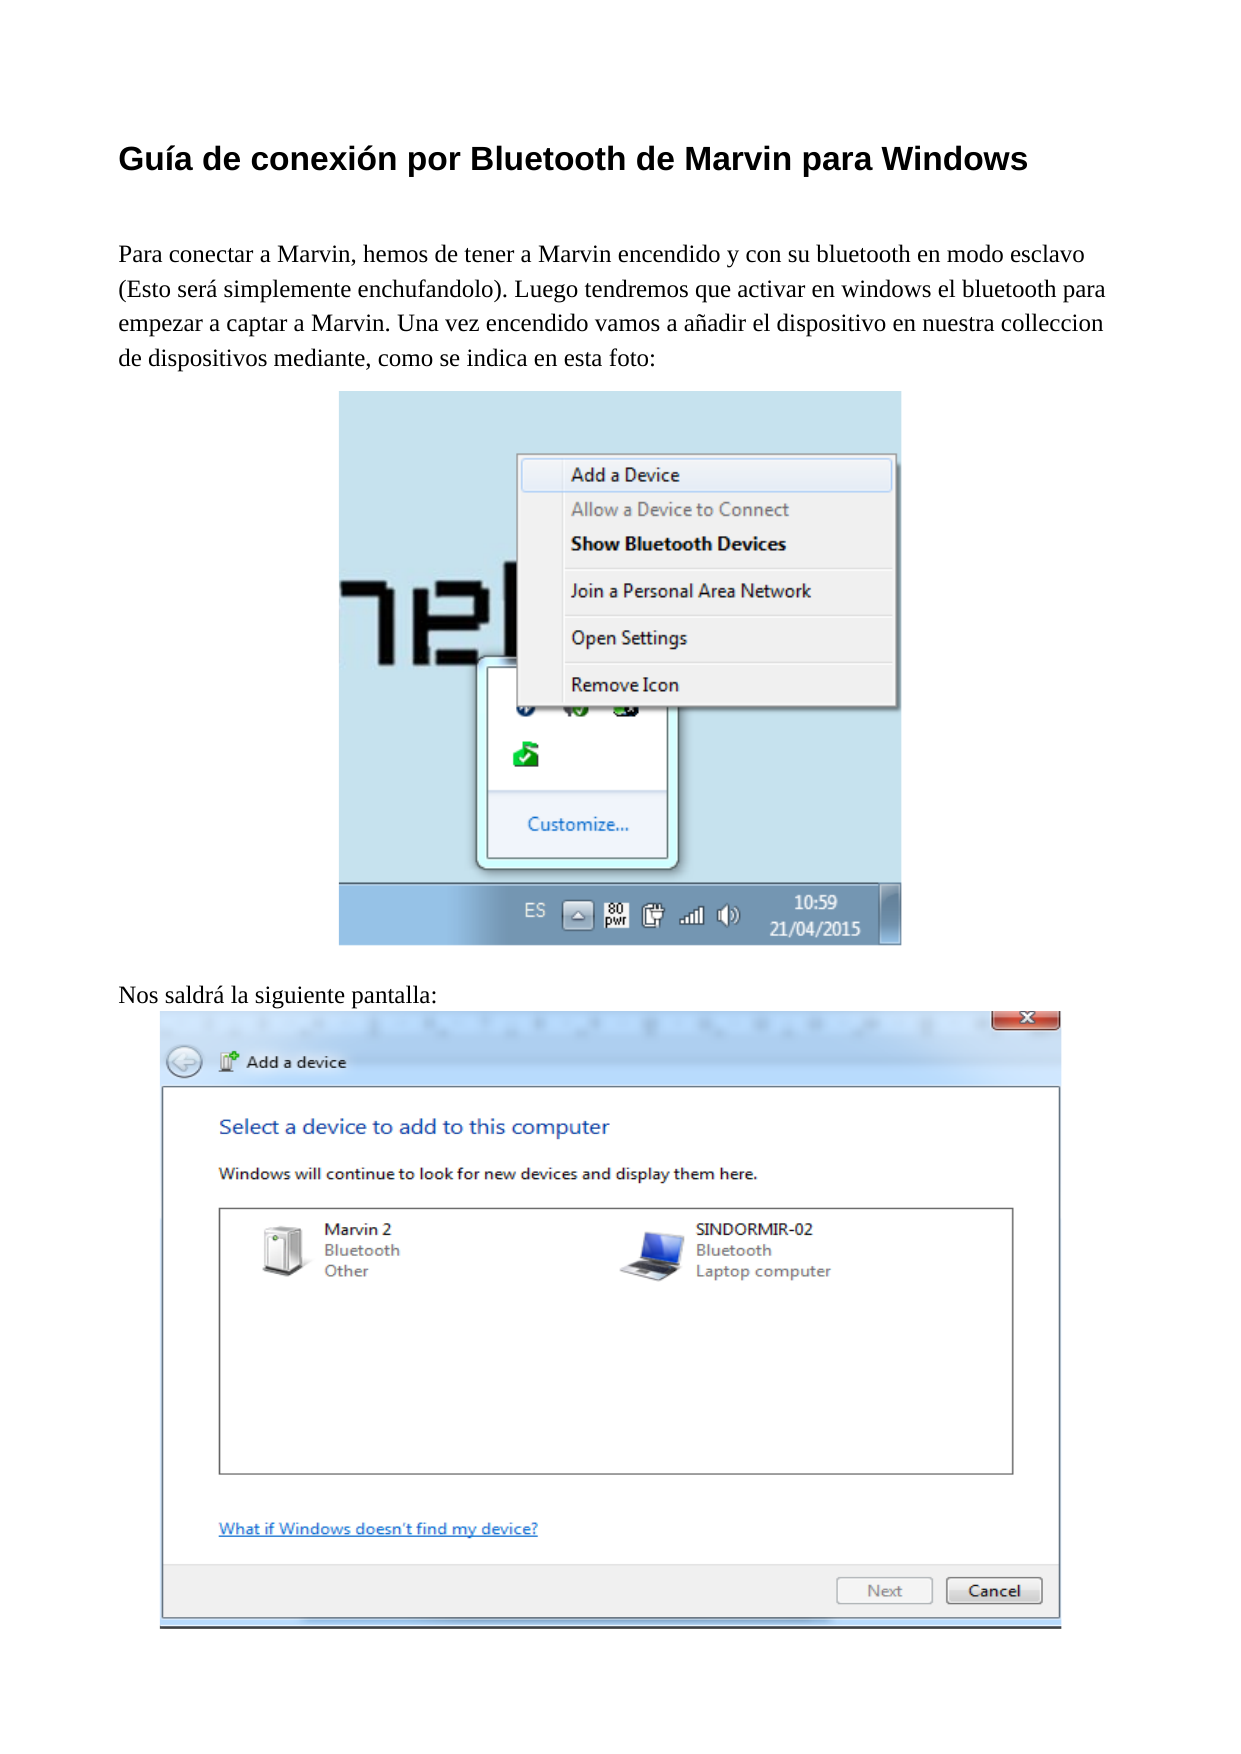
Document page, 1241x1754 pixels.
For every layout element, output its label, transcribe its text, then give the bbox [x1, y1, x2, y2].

picture [159, 1011, 1062, 1629]
text Para conectar a Marvin, hemos de tener a Marvin encendido y con su bluetooth en modo esclavo (Esto será simplemente enchufandolo). Luego tendremos que activar en windows el bluetooth para empezar a captar a Marvin. Una vez encendido vamos a añadir el dispositivo en nuestra colleccion de dispositivos mediante, como se indica en esta foto: [118, 239, 1122, 371]
text Nos saldrá la siguiente pantalla: [118, 980, 1122, 1009]
picture [338, 391, 902, 947]
subtitle Guía de conexión por Bluetooth de Marvin para Windows [118, 139, 1122, 178]
